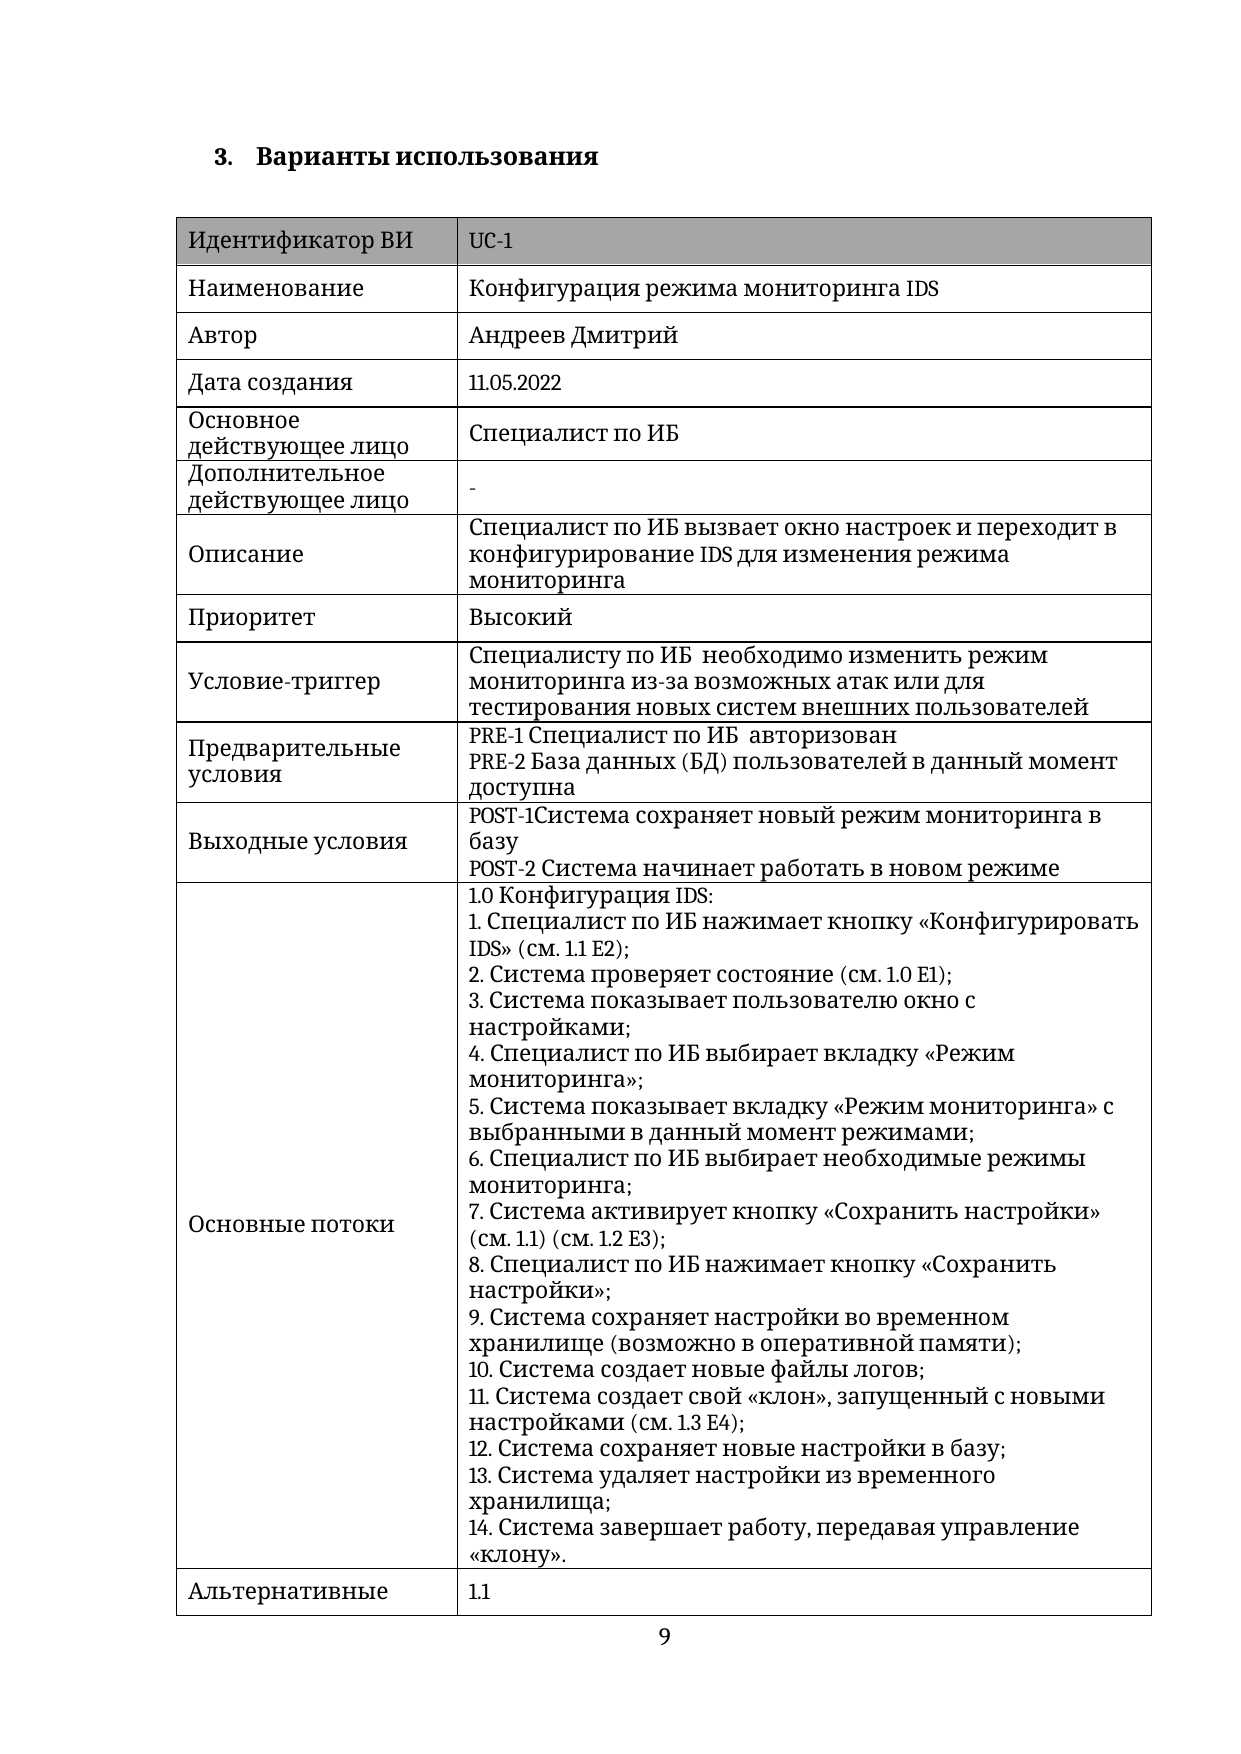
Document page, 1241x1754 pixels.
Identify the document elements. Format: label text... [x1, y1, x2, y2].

table_cell Описание [177, 515, 457, 594]
table_cell - [458, 461, 1151, 514]
table_cell Альтернативные [177, 1569, 457, 1615]
table_cell 1.1 [458, 1569, 1151, 1615]
subtitle Варианты использования [214, 143, 1152, 172]
table_cell Высокий [458, 595, 1151, 641]
table_cell PRE-1 Специалист по ИБ авторизован PRE-2 База данных (БД) пользователей в данный момент доступна [458, 723, 1151, 802]
table_cell Дата создания [177, 360, 457, 406]
table_cell Дополнительное действующее лицо [177, 461, 457, 514]
table_cell 11.05.2022 [458, 360, 1151, 406]
table_cell Специалист по ИБ вызвает окно настроек и переходит в конфигурирование IDS для изменения режима мониторинга [458, 515, 1151, 594]
table_cell Основное действующее лицо [177, 408, 457, 460]
table_cell Специалисту по ИБ необходимо изменить режим мониторинга из-за возможных атак или для тестирования новых систем внешних пользователей [458, 643, 1151, 721]
table_header UC-1 [458, 218, 1151, 264]
table_cell Конфигурация режима мониторинга IDS [458, 266, 1151, 312]
table_cell Основные потоки [177, 883, 457, 1568]
table_cell Приоритет [177, 595, 457, 641]
table_cell Специалист по ИБ [458, 408, 1151, 460]
table_cell Андреев Дмитрий [458, 313, 1151, 359]
table_cell POST-1Система сохраняет новый режим мониторинга в базу POST-2 Система начинает работать в новом режиме [458, 803, 1151, 882]
table_cell 1.0 Конфигурация IDS: 1. Специалист по ИБ нажимает кнопку «Конфигурировать IDS» (см. 1.1 E2); 2. Система проверяет состояние (см. 1.0 E1); 3. Система показывает пользователю окно с настройками; 4. Специалист по ИБ выбирает вкладку «Режим мониторинга»; 5. Система показывает вкладку «Режим мониторинга» с выбранными в данный момент режимами; 6. Специалист по ИБ выбирает необходимые режимы мониторинга; 7. Система активирует кнопку «Сохранить настройки» (см. 1.1) (см. 1.2 E3); 8. Специалист по ИБ нажимает кнопку «Сохранить настройки»; 9. Система сохраняет настройки во временном хранилище (возможно в оперативной памяти); 10. Система создает новые файлы логов; 11. Система создает свой «клон», запущенный с новыми настройками (см. 1.3 E4); 12. Система сохраняет новые настройки в базу; 13. Система удаляет настройки из временного хранилища; 14. Система завершает работу, передавая управление «клону». [458, 883, 1151, 1568]
table_cell Условие-триггер [177, 643, 457, 721]
table_header Идентификатор ВИ [177, 218, 457, 264]
table_cell Выходные условия [177, 803, 457, 882]
table_cell Автор [177, 313, 457, 359]
table_cell Предварительные условия [177, 723, 457, 802]
table_cell Наименование [177, 266, 457, 312]
